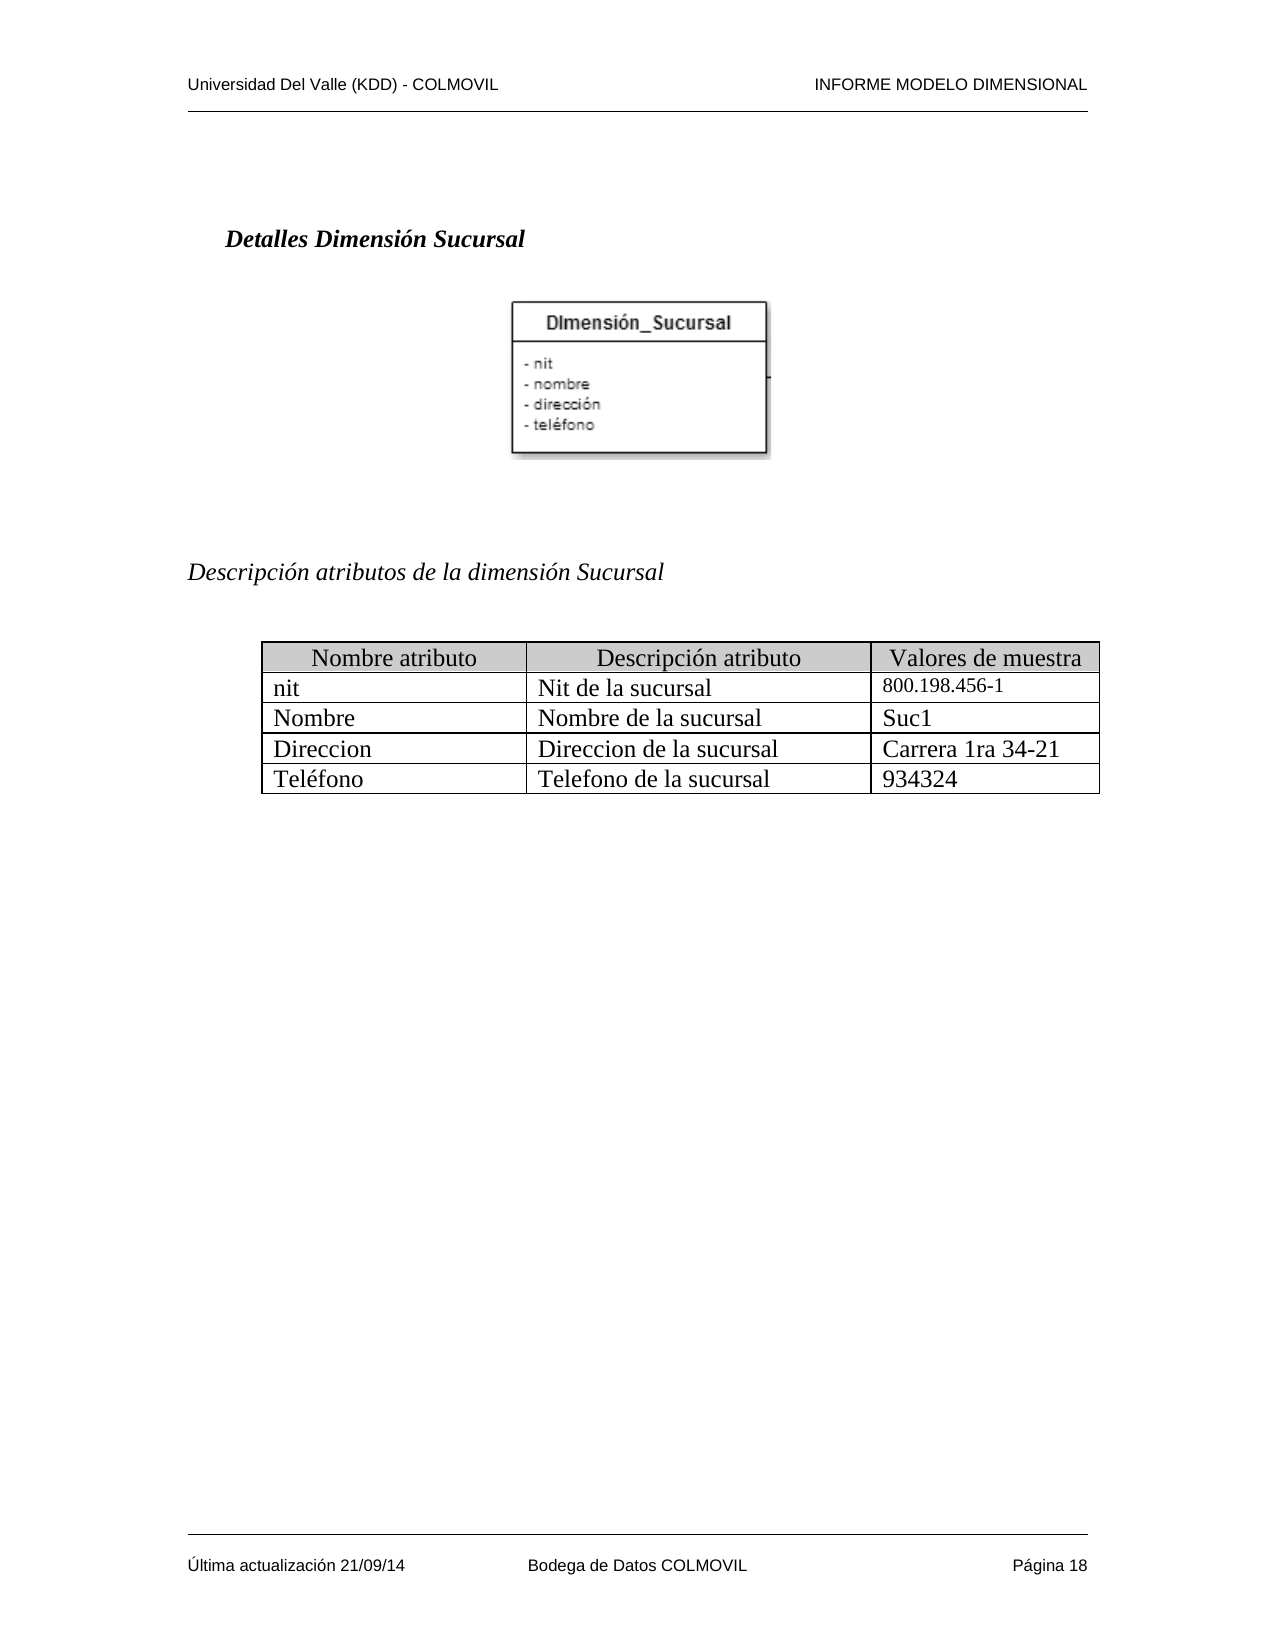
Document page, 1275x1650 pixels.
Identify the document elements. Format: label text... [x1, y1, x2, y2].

table_cell Telefono de la sucursal [527, 764, 870, 793]
table_cell Nit de la sucursal [527, 673, 870, 702]
picture [504, 300, 772, 460]
table_cell Direccion [263, 734, 526, 762]
table_cell 800.198.456-1 [872, 673, 1099, 702]
table_cell Teléfono [263, 764, 526, 793]
table_header Valores de muestra [872, 643, 1099, 671]
table_cell 934324 [872, 764, 1099, 793]
table_cell Nombre de la sucursal [527, 703, 870, 732]
table_header Descripción atributo [527, 643, 870, 671]
table_cell nit [263, 673, 526, 702]
table_cell Carrera 1ra 34-21 [872, 734, 1099, 762]
table_cell Suc1 [872, 703, 1099, 732]
table_cell Nombre [263, 703, 526, 732]
table_cell Direccion de la sucursal [527, 734, 870, 762]
table_header Nombre atributo [263, 643, 526, 671]
subtitle Detalles Dimensión Sucursal [225, 224, 1087, 253]
subtitle Descripción atributos de la dimensión Sucursal [187, 557, 1087, 586]
